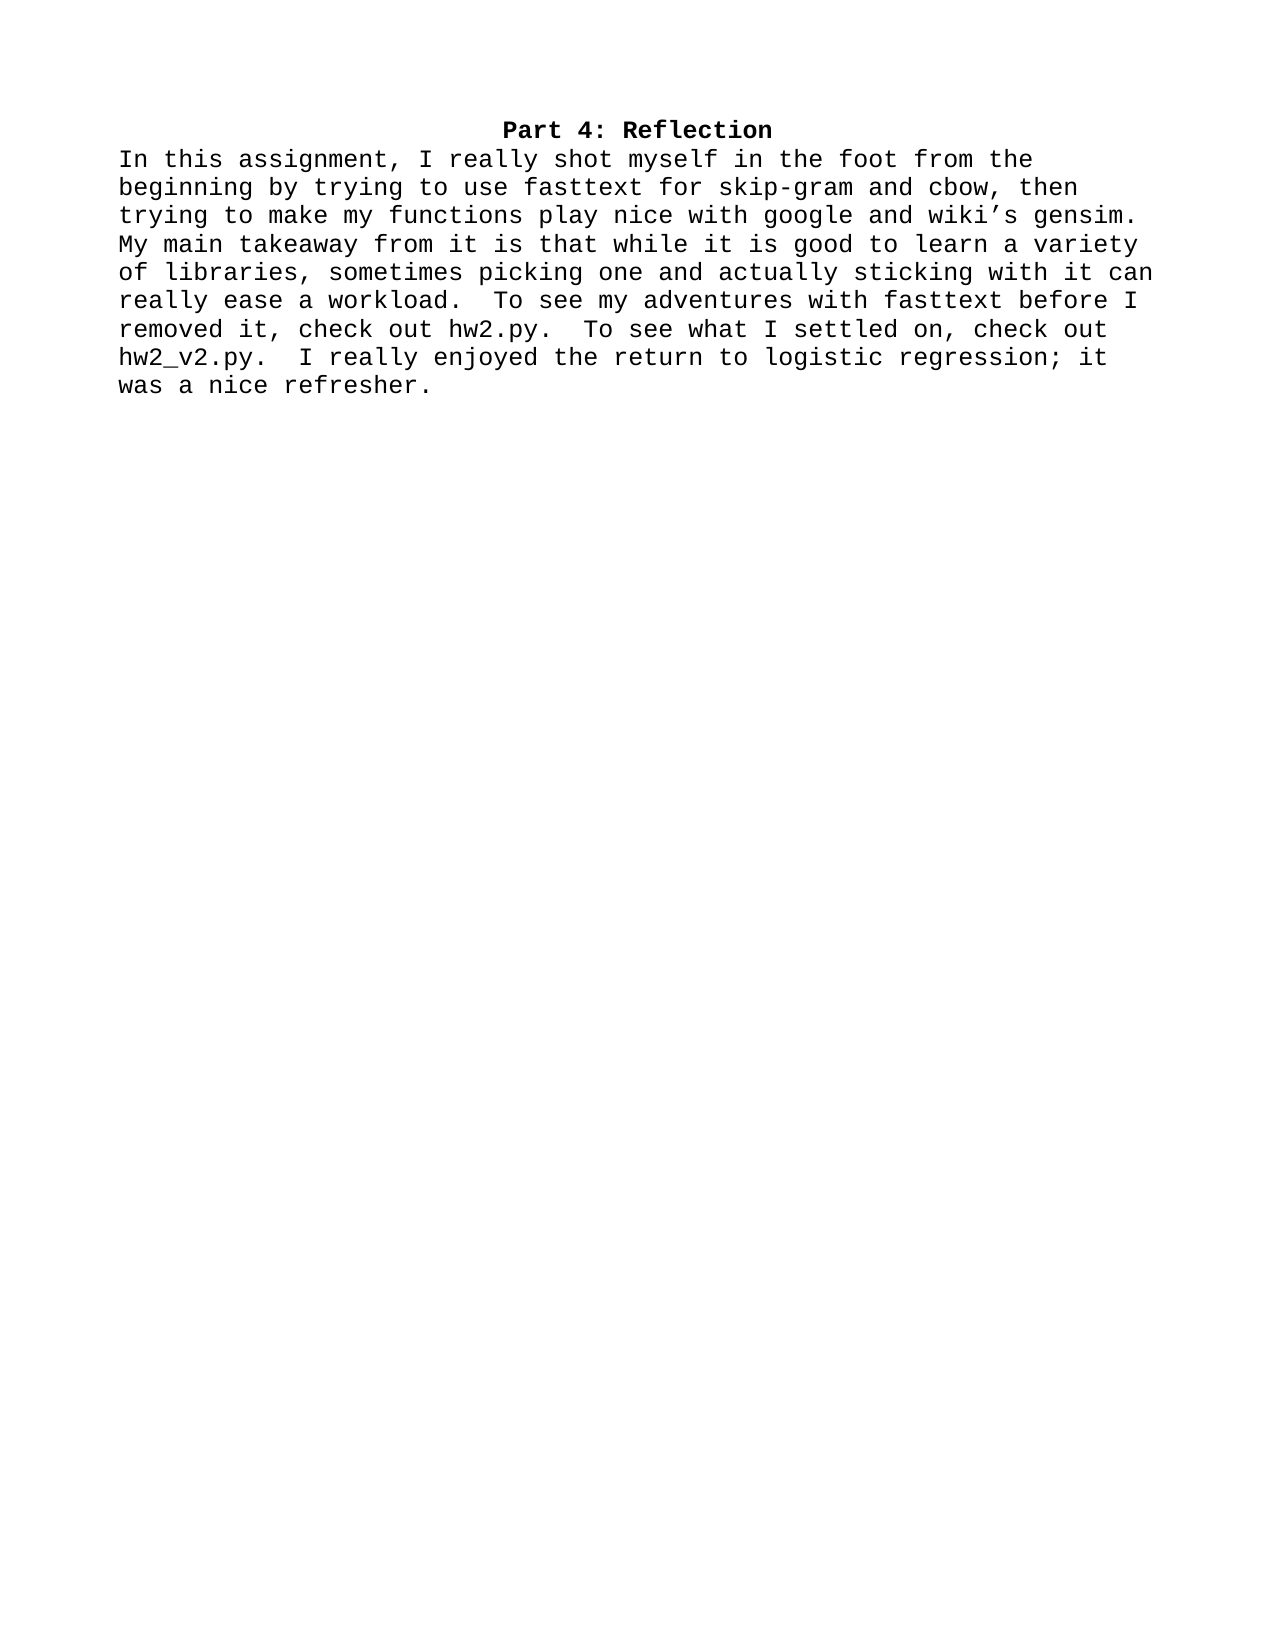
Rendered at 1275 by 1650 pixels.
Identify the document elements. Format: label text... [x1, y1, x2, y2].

text Part 4: Reflection [118, 118, 1157, 146]
text In this assignment, I really shot myself in the foot from the beginning by trying to use fasttext for skip-gram and cbow, then trying to make my functions play nice with google and wiki’s gensim. My main takeaway from it is that while it is good to learn a variety of libraries, sometimes picking one and actually sticking with it can really ease a workload. To see my adventures with fasttext before I removed it, check out hw2.py. To see what I settled on, check out hw2_v2.py. I really enjoyed the return to logistic regression; it was a nice refresher. [118, 146, 1157, 401]
